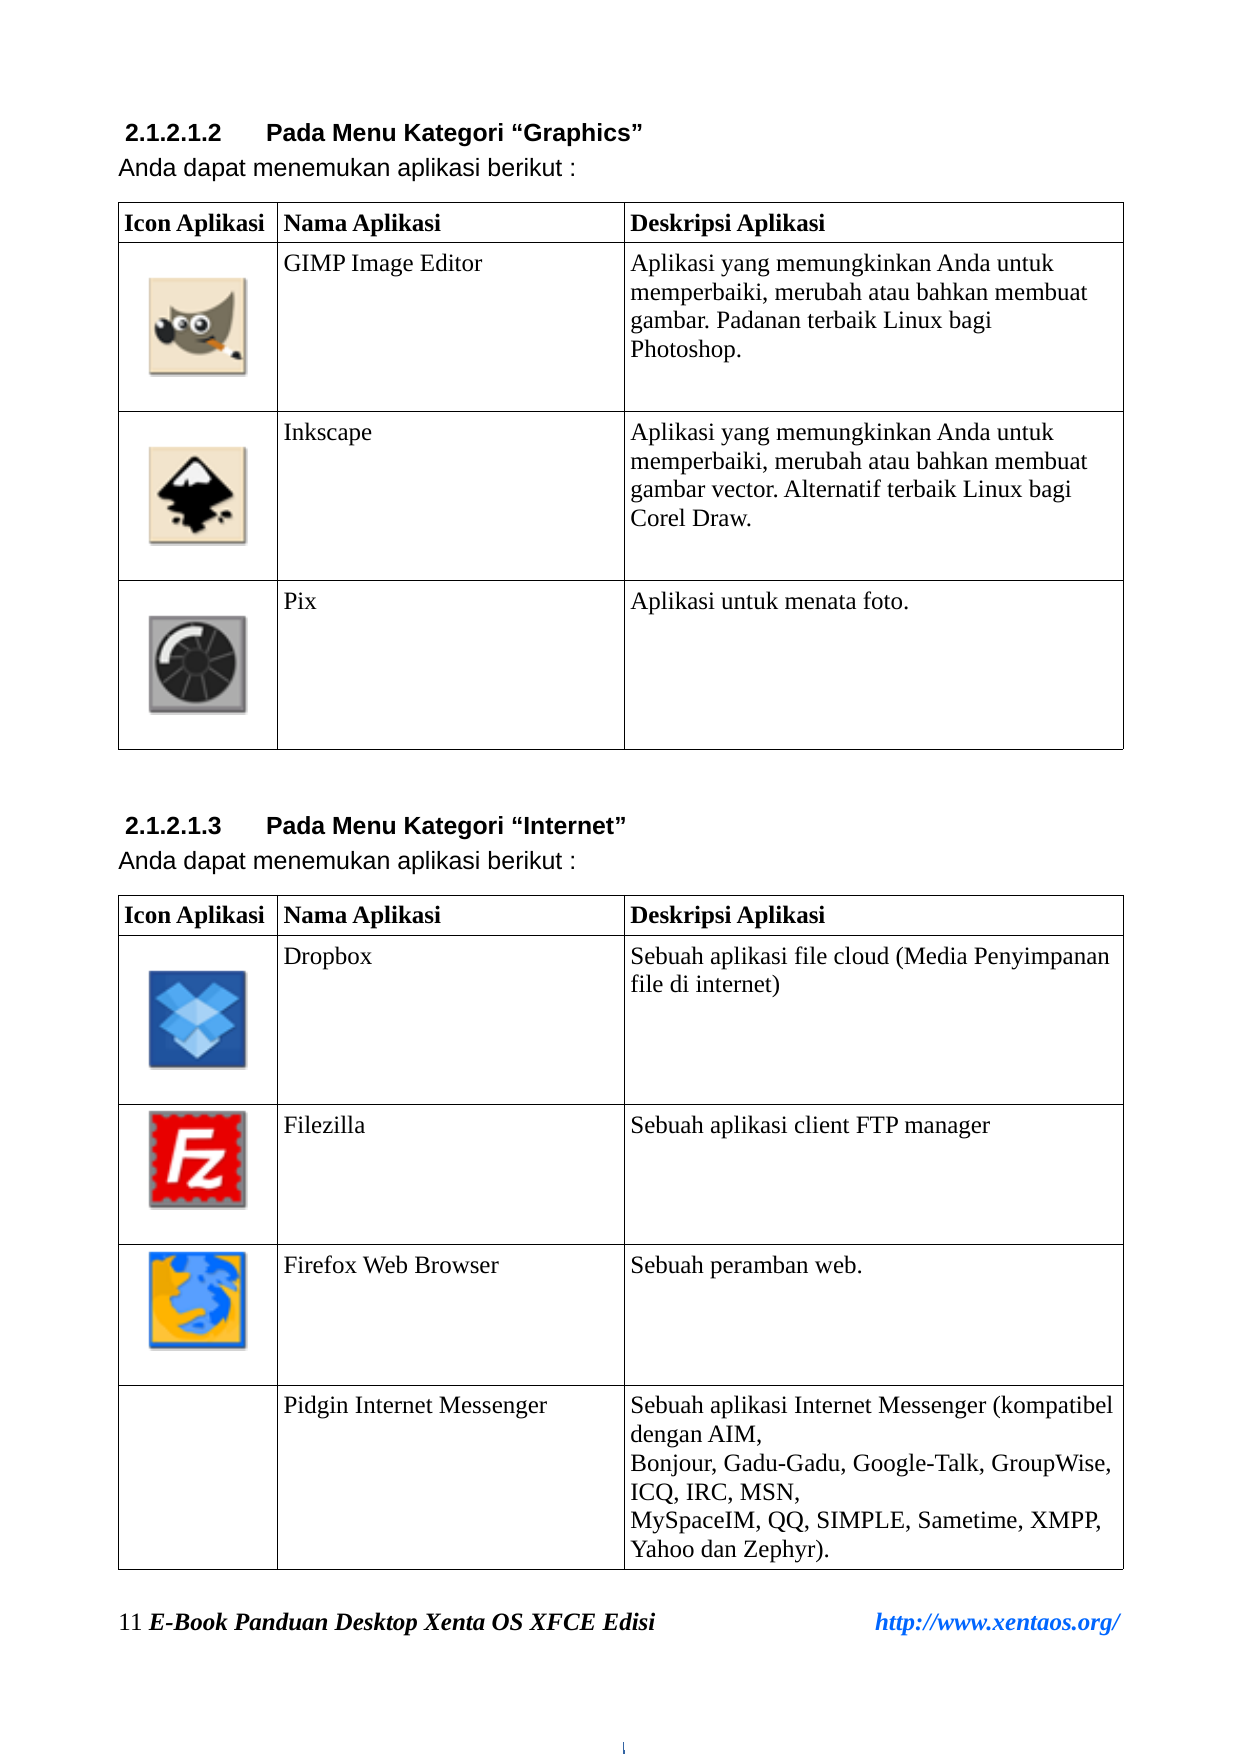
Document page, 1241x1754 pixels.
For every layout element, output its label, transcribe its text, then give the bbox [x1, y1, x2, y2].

table_cell [119, 1105, 277, 1244]
table_cell [119, 1386, 277, 1569]
table_cell Aplikasi yang memungkinkan Anda untuk memperbaiki, merubah atau bahkan membuat gambar. Padanan terbaik Linux bagi Photoshop. [625, 243, 1123, 411]
table_cell Sebuah peramban web. [625, 1245, 1123, 1384]
table_cell Sebuah aplikasi client FTP manager [625, 1105, 1123, 1244]
text Anda dapat menemukan aplikasi berikut : [118, 153, 1122, 182]
table_cell Sebuah aplikasi file cloud (Media Penyimpanan file di internet) [625, 936, 1123, 1104]
picture [147, 969, 248, 1070]
table_header Deskripsi Aplikasi [625, 203, 1123, 242]
table_cell Inkscape [278, 412, 624, 580]
table_header Icon Aplikasi [119, 896, 277, 935]
subtitle Pada Menu Kategori “Graphics” [118, 118, 1122, 147]
table_header Nama Aplikasi [278, 203, 624, 242]
table_cell Pix [278, 581, 624, 749]
picture [147, 276, 248, 377]
table_cell [119, 412, 277, 580]
table_cell Aplikasi yang memungkinkan Anda untuk memperbaiki, merubah atau bahkan membuat gambar vector. Alternatif terbaik Linux bagi Corel Draw. [625, 412, 1123, 580]
table_cell [119, 936, 277, 1104]
table_cell Firefox Web Browser [278, 1245, 624, 1384]
table_cell Aplikasi untuk menata foto. [625, 581, 1123, 749]
picture [147, 445, 248, 546]
text Anda dapat menemukan aplikasi berikut : [118, 846, 1122, 874]
picture [147, 1250, 248, 1351]
table_cell Pidgin Internet Messenger [278, 1386, 624, 1569]
table_cell Filezilla [278, 1105, 624, 1244]
table_cell GIMP Image Editor [278, 243, 624, 411]
table_header Deskripsi Aplikasi [625, 896, 1123, 935]
subtitle Pada Menu Kategori “Internet” [118, 811, 1122, 839]
picture [147, 1109, 248, 1210]
table_header Nama Aplikasi [278, 896, 624, 935]
table_header Icon Aplikasi [119, 203, 277, 242]
table_cell Dropbox [278, 936, 624, 1104]
table_cell [119, 1245, 277, 1384]
table_cell Sebuah aplikasi Internet Messenger (kompatibel dengan AIM, Bonjour, Gadu-Gadu, Google-Talk, GroupWise, ICQ, IRC, MSN, MySpaceIM, QQ, SIMPLE, Sametime, XMPP, Yahoo dan Zephyr). [625, 1386, 1123, 1569]
table_cell [119, 581, 277, 749]
table_cell [119, 243, 277, 411]
picture [147, 614, 248, 715]
